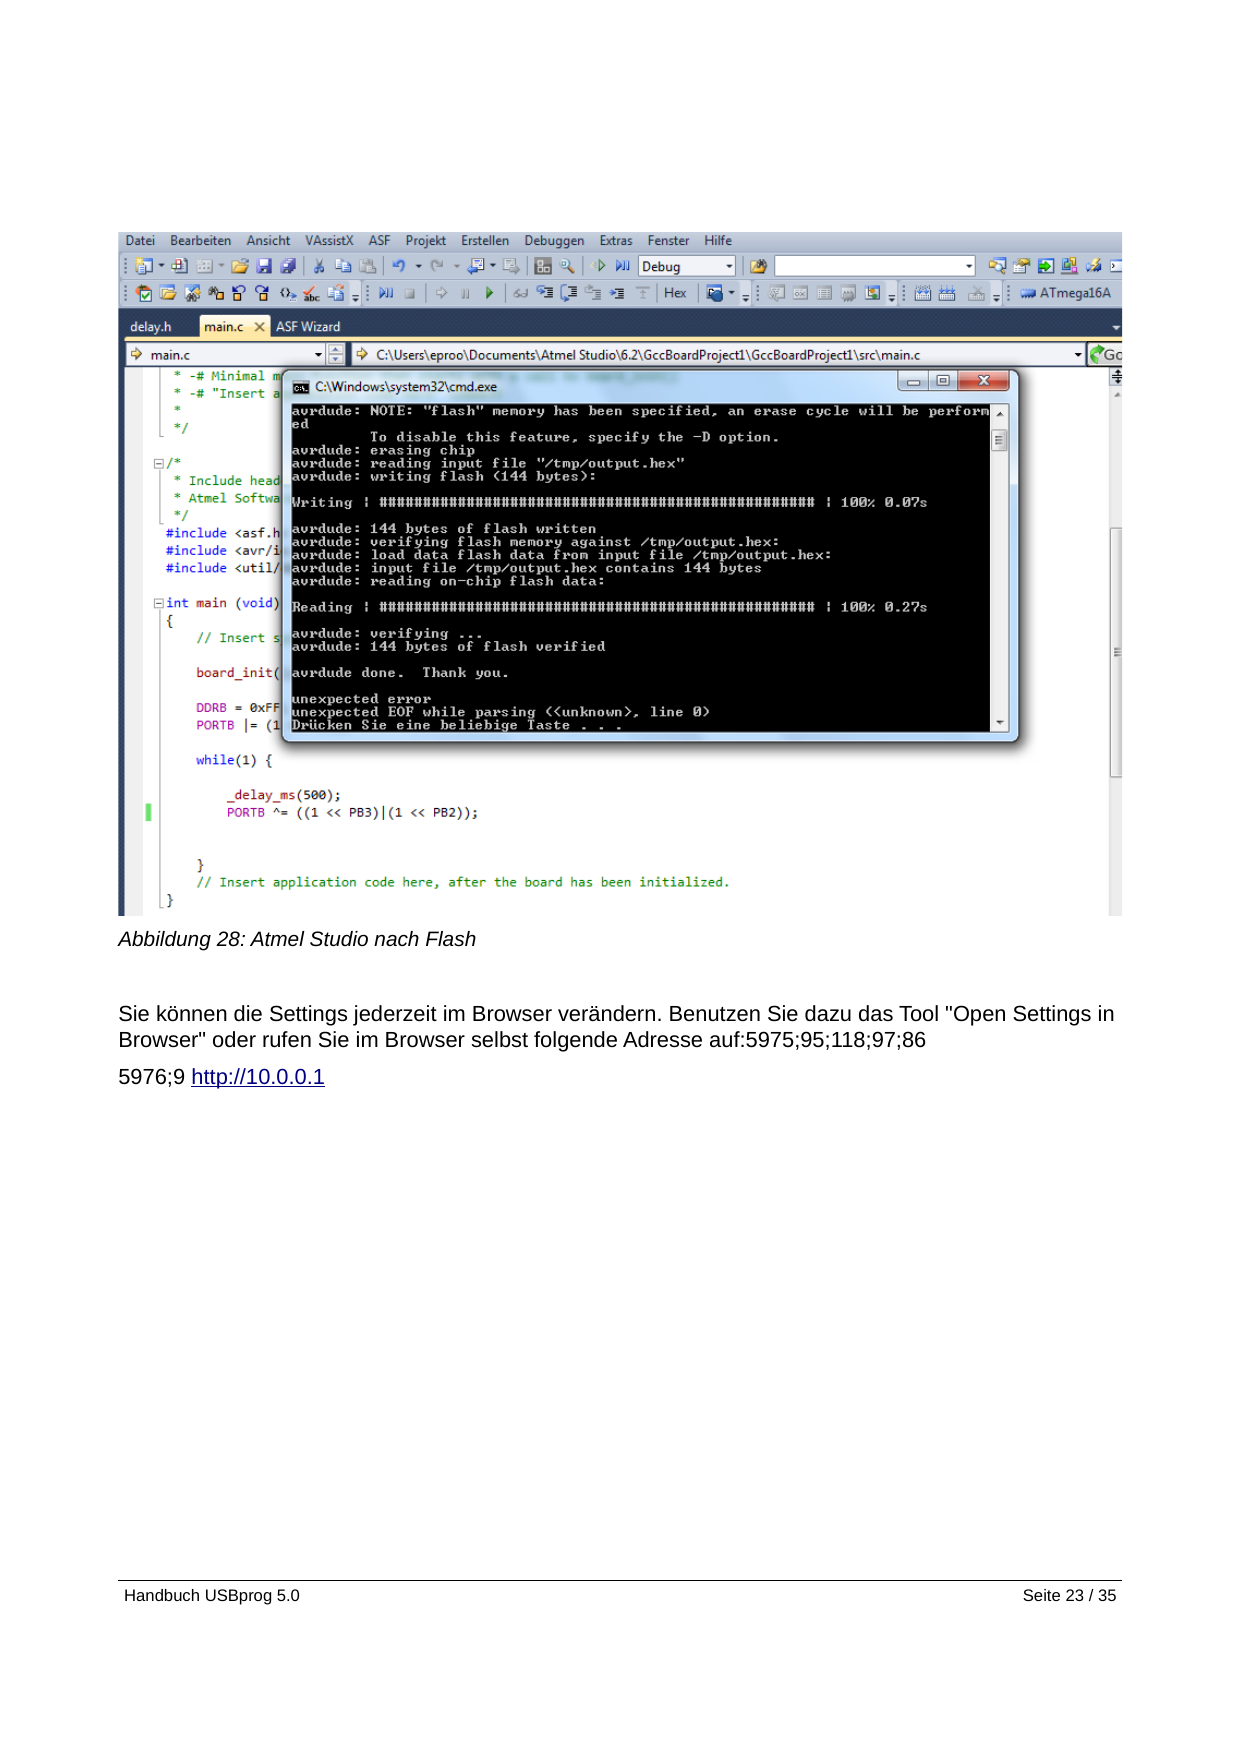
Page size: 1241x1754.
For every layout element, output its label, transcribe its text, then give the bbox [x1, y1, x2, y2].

picture [118, 232, 1123, 916]
text Sie können die Settings jederzeit im Browser verändern. Benutzen Sie dazu das Tool "Open Settings in Browser" oder rufen Sie im Browser selbst folgende Adresse auf:5975;95;118;97;86 [118, 1001, 1122, 1052]
text Abbildung 28: Atmel Studio nach Flash [118, 916, 1122, 951]
text 5976;9 http://10.0.0.1 [118, 1064, 1122, 1089]
